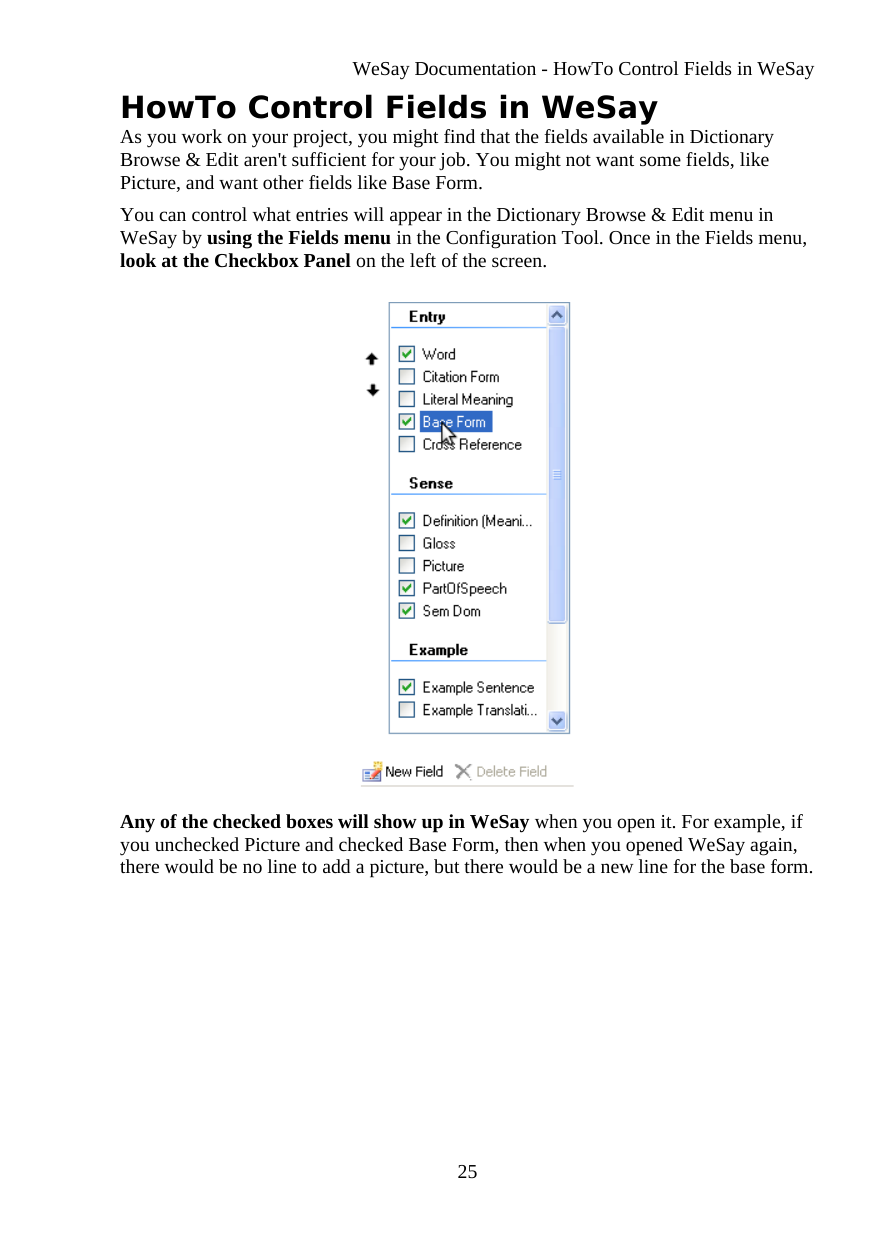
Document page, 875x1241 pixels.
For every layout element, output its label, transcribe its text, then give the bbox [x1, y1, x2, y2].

subtitle HowTo Control Fields in WeSay [120, 90, 814, 126]
picture [360, 302, 574, 788]
text You can control what entries will appear in the Dictionary Browse & Edit menu in WeSay by using the Fields menu in the Configuration Tool. Once in the Fields menu, look at the Checkbox Panel on the left of the screen. [120, 203, 814, 271]
text As you work on your project, you might find that the fields available in Dictionary Browse & Edit aren't sufficient for your job. You might not want some fields, like Picture, and want other fields like Base Form. [120, 126, 814, 194]
text Any of the checked boxes will show up in WeSay when you open it. For example, if you unchecked Picture and checked Base Form, then when you opened WeSay again, there would be no line to add a picture, but there would be a new line for the base form. [120, 280, 814, 878]
